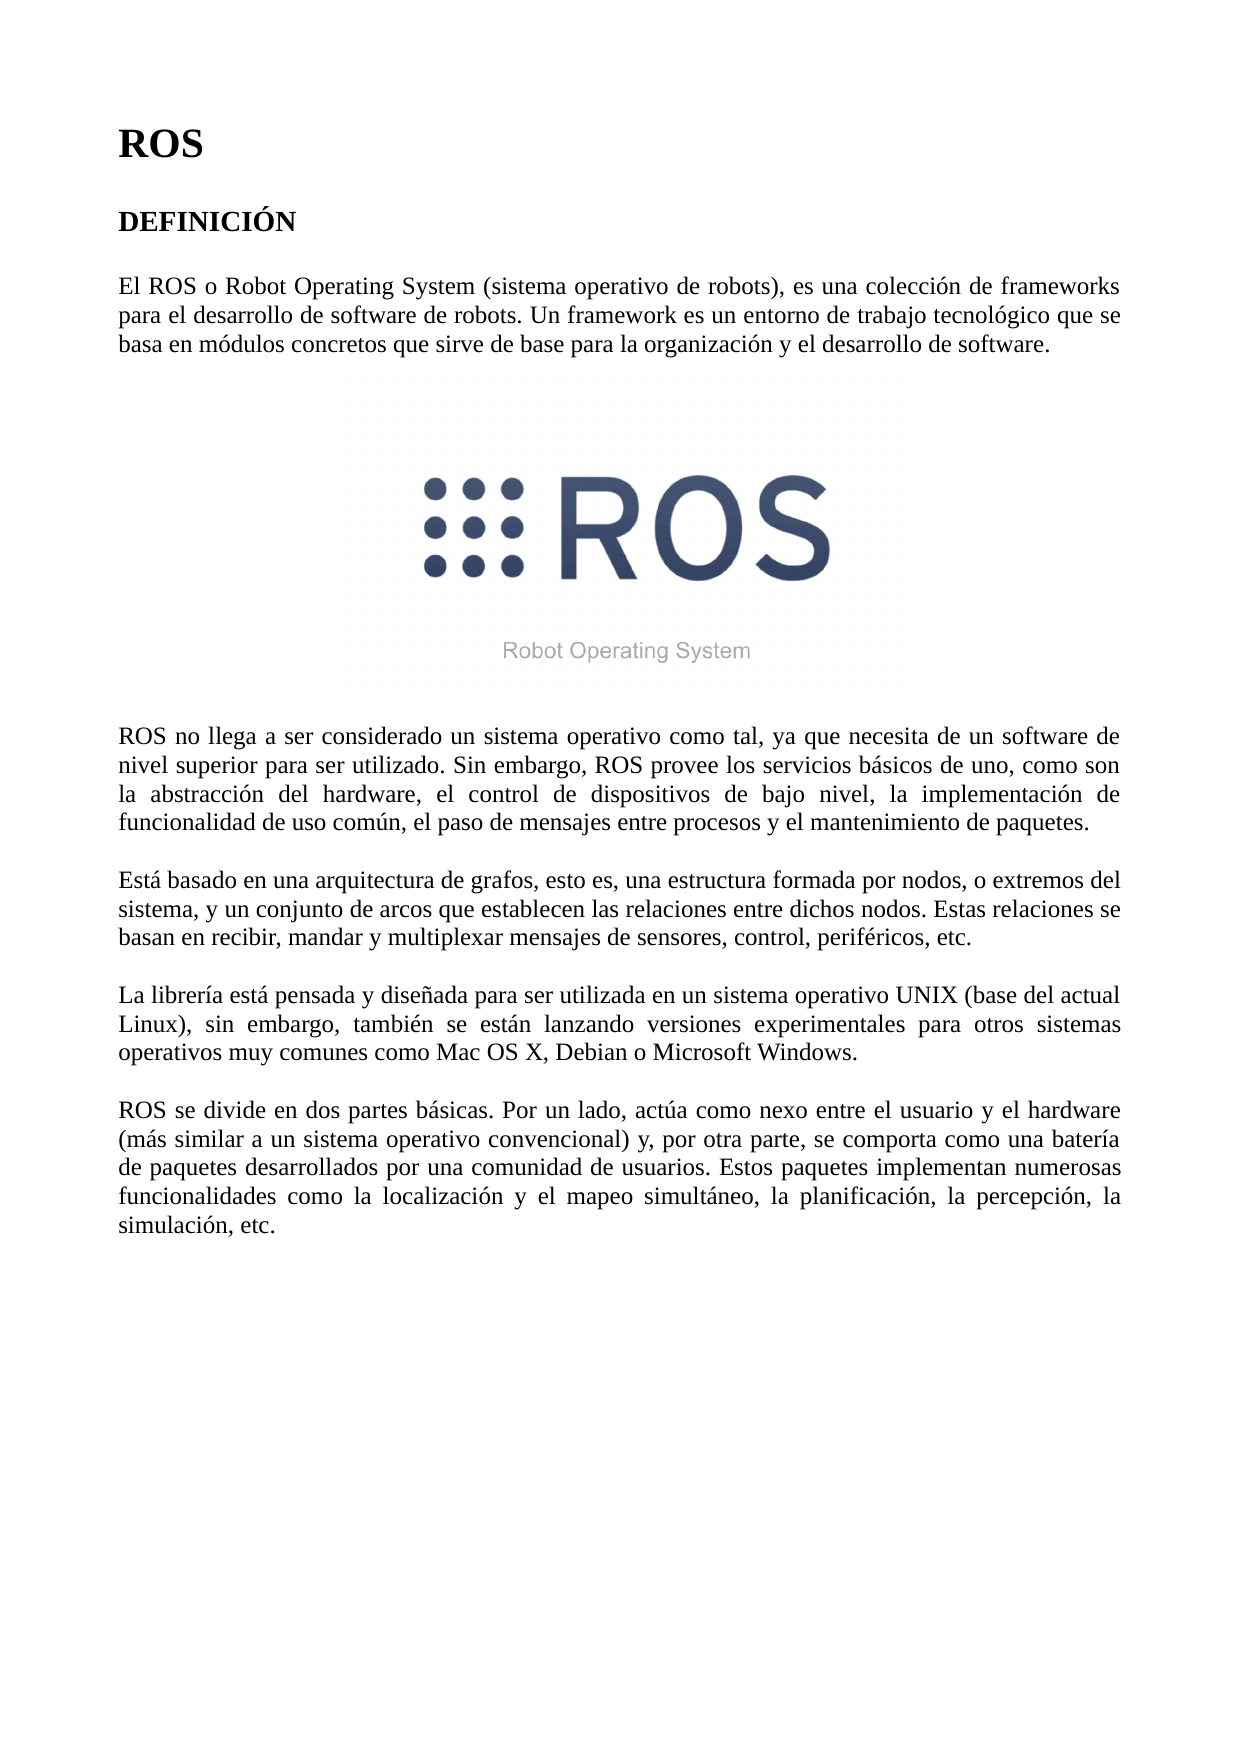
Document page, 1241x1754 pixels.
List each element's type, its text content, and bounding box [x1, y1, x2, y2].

text DEFINICIÓN [118, 204, 1122, 238]
text ROS no llega a ser considerado un sistema operativo como tal, ya que necesita de un software de nivel superior para ser utilizado. Sin embargo, ROS provee los servicios básicos de uno, como son la abstracción del hardware, el control de dispositivos de bajo nivel, la implementación de funcionalidad de uso común, el paso de mensajes entre procesos y el mantenimiento de paquetes. [118, 721, 1122, 836]
text Está basado en una arquitectura de grafos, esto es, una estructura formada por nodos, o extremos del sistema, y un conjunto de arcos que establecen las relaciones entre dichos nodos. Estas relaciones se basan en recibir, mandar y multiplexar mensajes de sensores, control, periféricos, etc. [118, 865, 1122, 951]
text ROS [118, 118, 1122, 166]
text La librería está pensada y diseñada para ser utilizada en un sistema operativo UNIX (base del actual Linux), sin embargo, también se están lanzando versiones experimentales para otros sistemas operativos muy comunes como Mac OS X, Debian o Microsoft Windows. [118, 980, 1122, 1066]
text El ROS o Robot Operating System (sistema operativo de robots), es una colección de frameworks para el desarrollo de software de robots. Un framework es un entorno de trabajo tecnológico que se basa en módulos concretos que sirve de base para la organización y el desarrollo de software. [118, 271, 1122, 358]
text ROS se divide en dos partes básicas. Por un lado, actúa como nexo entre el usuario y el hardware (más similar a un sistema operativo convencional) y, por otra parte, se comporta como una batería de paquetes desarrollados por una comunidad de usuarios. Estos paquetes implementan numerosas funcionalidades como la localización y el mapeo simultáneo, la planificación, la percepción, la simulación, etc. [118, 1095, 1122, 1239]
picture [334, 374, 906, 693]
